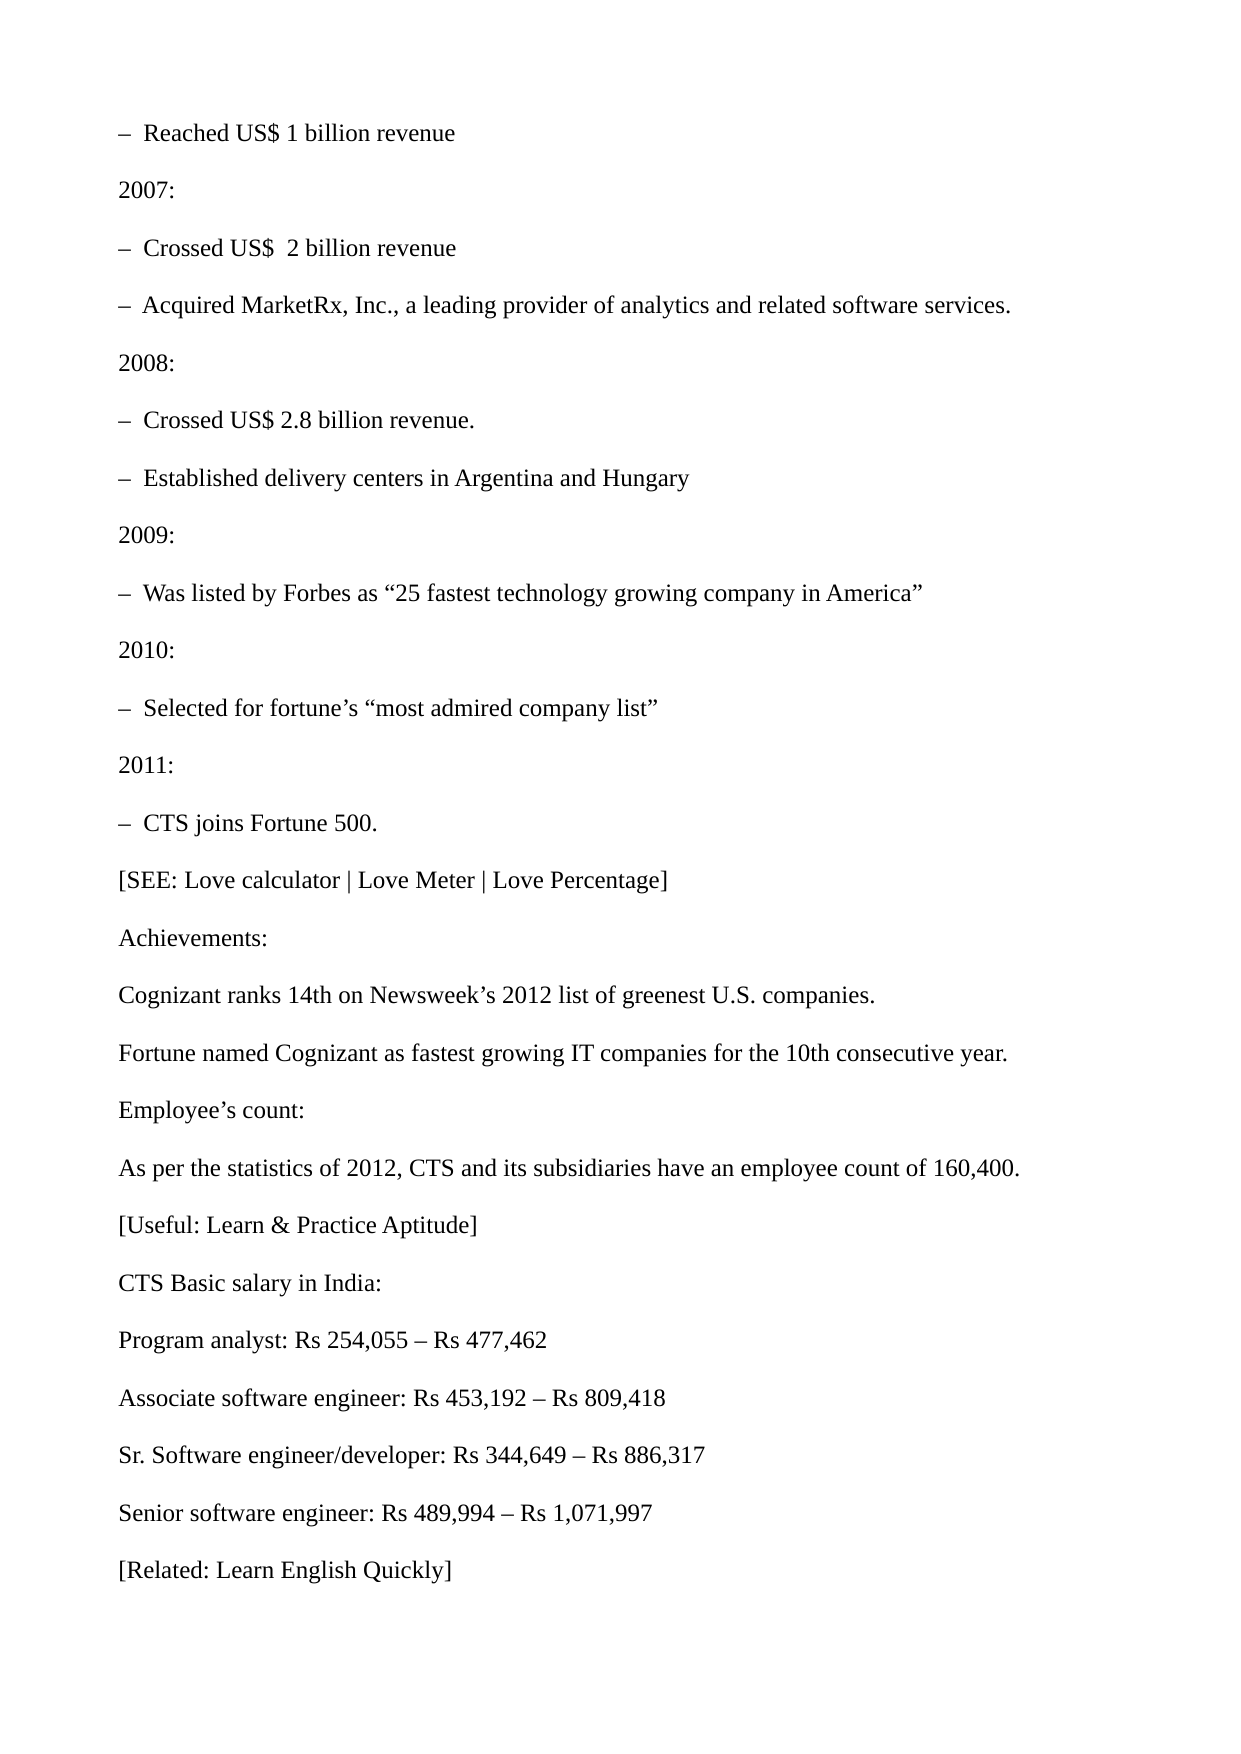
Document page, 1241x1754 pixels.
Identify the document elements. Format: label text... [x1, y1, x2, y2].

text [Related: Learn English Quickly] [118, 1556, 1122, 1584]
text – Crossed US$ 2.8 billion revenue. [118, 406, 1122, 434]
text As per the statistics of 2012, CTS and its subsidiaries have an employee count of 160,400. [118, 1153, 1122, 1182]
text Cognizant ranks 14th on Newsweek’s 2012 list of greenest U.S. companies. [118, 981, 1122, 1009]
text Program analyst: Rs 254,055 – Rs 477,462 [118, 1326, 1122, 1354]
text [SEE: Love calculator | Love Meter | Love Percentage] [118, 866, 1122, 894]
text – CTS joins Fortune 500. [118, 808, 1122, 837]
text – Was listed by Forbes as “25 fastest technology growing company in America” [118, 578, 1122, 607]
text [Useful: Learn & Practice Aptitude] [118, 1211, 1122, 1239]
text Achievements: [118, 923, 1122, 952]
text 2010: [118, 636, 1122, 664]
text 2009: [118, 521, 1122, 549]
text Sr. Software engineer/developer: Rs 344,649 – Rs 886,317 [118, 1441, 1122, 1469]
text – Crossed US$ 2 billion revenue [118, 233, 1122, 262]
text 2011: [118, 751, 1122, 779]
text 2008: [118, 348, 1122, 377]
text Associate software engineer: Rs 453,192 – Rs 809,418 [118, 1383, 1122, 1412]
text Employee’s count: [118, 1096, 1122, 1124]
text – Reached US$ 1 billion revenue [118, 118, 1122, 147]
text – Established delivery centers in Argentina and Hungary [118, 463, 1122, 492]
text 2007: [118, 176, 1122, 204]
text – Acquired MarketRx, Inc., a leading provider of analytics and related software services. [118, 291, 1122, 319]
text – Selected for fortune’s “most admired company list” [118, 693, 1122, 722]
text CTS Basic salary in India: [118, 1268, 1122, 1297]
text Fortune named Cognizant as fastest growing IT companies for the 10th consecutive year. [118, 1038, 1122, 1067]
text Senior software engineer: Rs 489,994 – Rs 1,071,997 [118, 1498, 1122, 1527]
